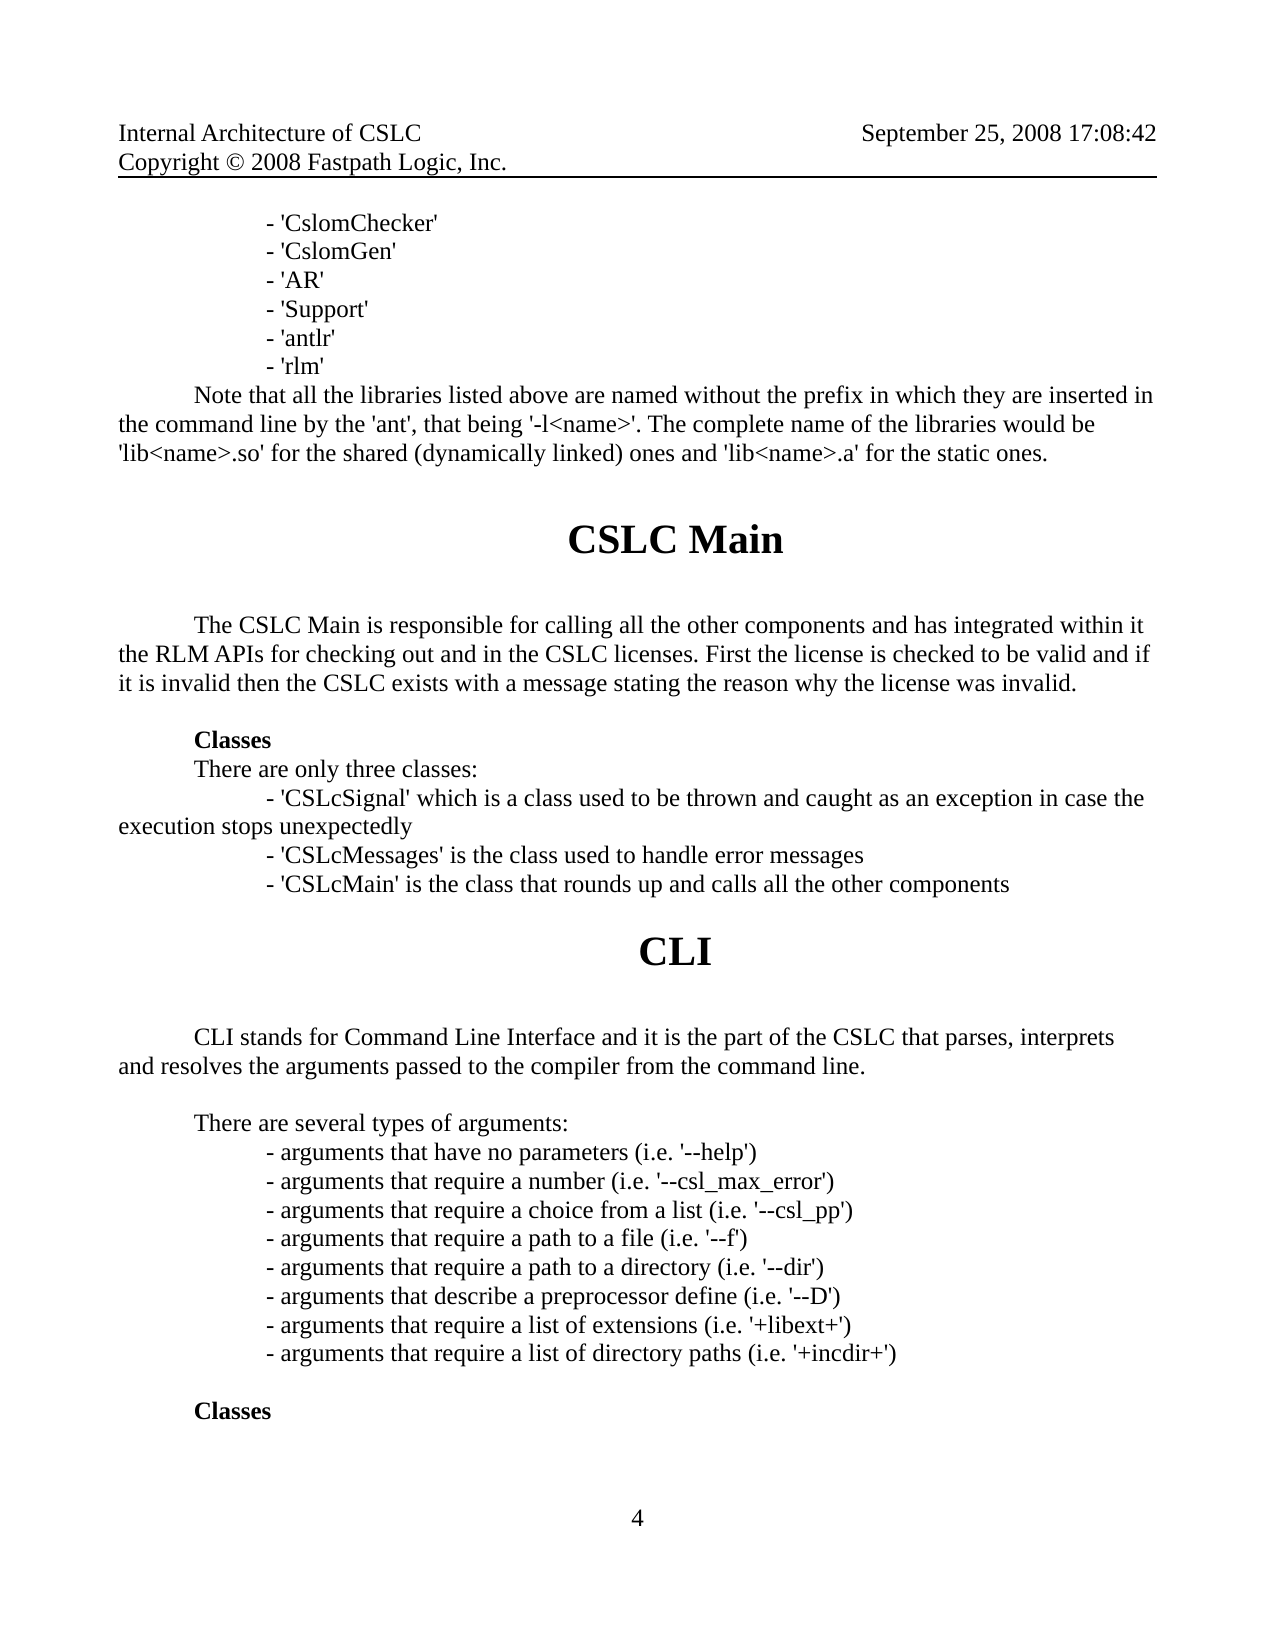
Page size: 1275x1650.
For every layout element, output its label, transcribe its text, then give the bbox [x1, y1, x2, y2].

text Classes [118, 1396, 1157, 1425]
text There are several types of arguments: [118, 1108, 1157, 1137]
text - 'AR' [118, 265, 1157, 294]
text - arguments that require a list of directory paths (i.e. '+incdir+') [118, 1338, 1157, 1367]
text - 'rlm' [118, 351, 1157, 380]
text CSLC Main [118, 514, 1157, 562]
text - 'CSLcSignal' which is a class used to be thrown and caught as an exception in case the execution stops unexpectedly [118, 783, 1157, 840]
text - 'CSLcMain' is the class that rounds up and calls all the other components [118, 869, 1157, 898]
text There are only three classes: [118, 754, 1157, 783]
text - arguments that require a path to a file (i.e. '--f') [118, 1223, 1157, 1252]
text CLI [118, 926, 1157, 974]
text - arguments that require a number (i.e. '--csl_max_error') [118, 1166, 1157, 1195]
text - arguments that describe a preprocessor define (i.e. '--D') [118, 1281, 1157, 1310]
text - 'CslomGen' [118, 236, 1157, 265]
text - 'CSLcMessages' is the class used to handle error messages [118, 840, 1157, 869]
text - arguments that require a path to a directory (i.e. '--dir') [118, 1252, 1157, 1281]
text - arguments that require a choice from a list (i.e. '--csl_pp') [118, 1195, 1157, 1223]
text - 'CslomChecker' [118, 208, 1157, 236]
text The CSLC Main is responsible for calling all the other components and has integrated within it the RLM APIs for checking out and in the CSLC licenses. First the license is checked to be valid and if it is invalid then the CSLC exists with a message stating the reason why the license was invalid. [118, 610, 1157, 696]
text CLI stands for Command Line Interface and it is the part of the CSLC that parses, interprets and resolves the arguments passed to the compiler from the command line. [118, 1022, 1157, 1080]
text - 'Support' [118, 294, 1157, 323]
text Note that all the libraries listed above are named without the prefix in which they are inserted in the command line by the 'ant', that being '-l<name>'. The complete name of the libraries would be 'lib<name>.so' for the shared (dynamically linked) ones and 'lib<name>.a' for the static ones. [118, 380, 1157, 466]
text - arguments that have no parameters (i.e. '--help') [118, 1137, 1157, 1166]
text - 'antlr' [118, 323, 1157, 351]
text - arguments that require a list of extensions (i.e. '+libext+') [118, 1310, 1157, 1338]
text Classes [118, 725, 1157, 754]
